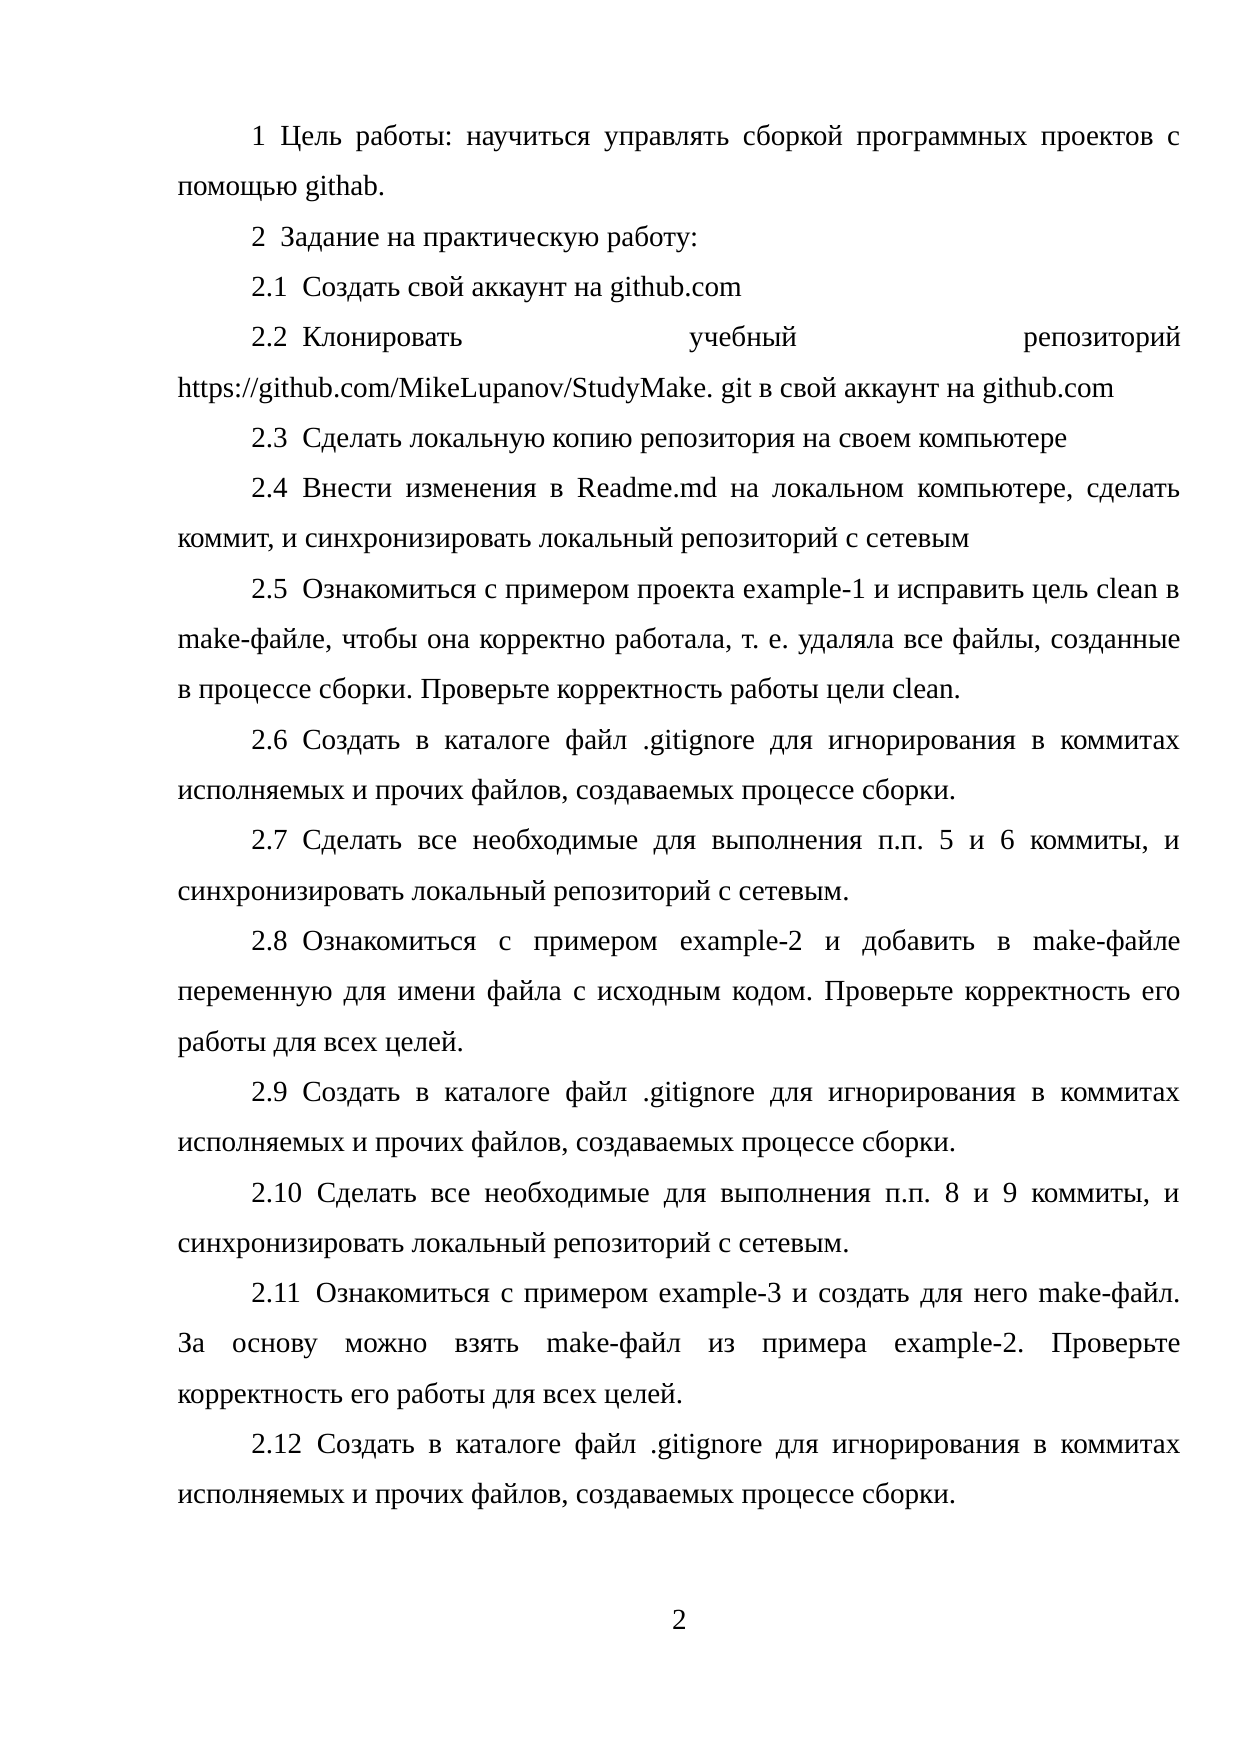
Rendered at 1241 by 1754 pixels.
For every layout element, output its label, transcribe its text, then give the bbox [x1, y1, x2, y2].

list Создать в каталоге файл .gitignore для игнорирования в коммитах исполняемых и прочих файлов, создаваемых процессе сборки. [177, 1426, 1181, 1510]
list Сделать локальную копию репозитория на своем компьютере [177, 420, 1181, 453]
list Задание на практическую работу: [177, 219, 1181, 252]
list Сделать все необходимые для выполнения п.п. 5 и 6 коммиты, и синхронизировать локальный репозиторий с сетевым. [177, 822, 1181, 906]
list Создать в каталоге файл .gitignore для игнорирования в коммитах исполняемых и прочих файлов, создаваемых процессе сборки. [177, 722, 1181, 806]
list Клонировать учебный репозиторий https://github.com/MikeLupanov/StudyMake. git в свой аккаунт на github.com [177, 319, 1181, 403]
list Сделать все необходимые для выполнения п.п. 8 и 9 коммиты, и синхронизировать локальный репозиторий с сетевым. [177, 1175, 1181, 1258]
list Ознакомиться с примером example-3 и создать для него make-файл. За основу можно взять make-файл из примера example-2. Проверьте корректность его работы для всех целей. [177, 1275, 1181, 1409]
list Ознакомиться с примером проекта example-1 и исправить цель clean в make-файле, чтобы она корректно работала, т. е. удаляла все файлы, созданные в процессе сборки. Проверьте корректность работы цели clean. [177, 571, 1181, 705]
list Создать свой аккаунт на github.com [177, 269, 1181, 303]
list Ознакомиться с примером example-2 и добавить в make-файле переменную для имени файла с исходным кодом. Проверьте корректность его работы для всех целей. [177, 923, 1181, 1057]
list Создать в каталоге файл .gitignore для игнорирования в коммитах исполняемых и прочих файлов, создаваемых процессе сборки. [177, 1074, 1181, 1158]
list Цель работы: научиться управлять сборкой программных проектов с помощью githab. [177, 118, 1181, 202]
list Внести изменения в Readme.md на локальном компьютере, сделать коммит, и синхронизировать локальный репозиторий с сетевым [177, 470, 1181, 554]
